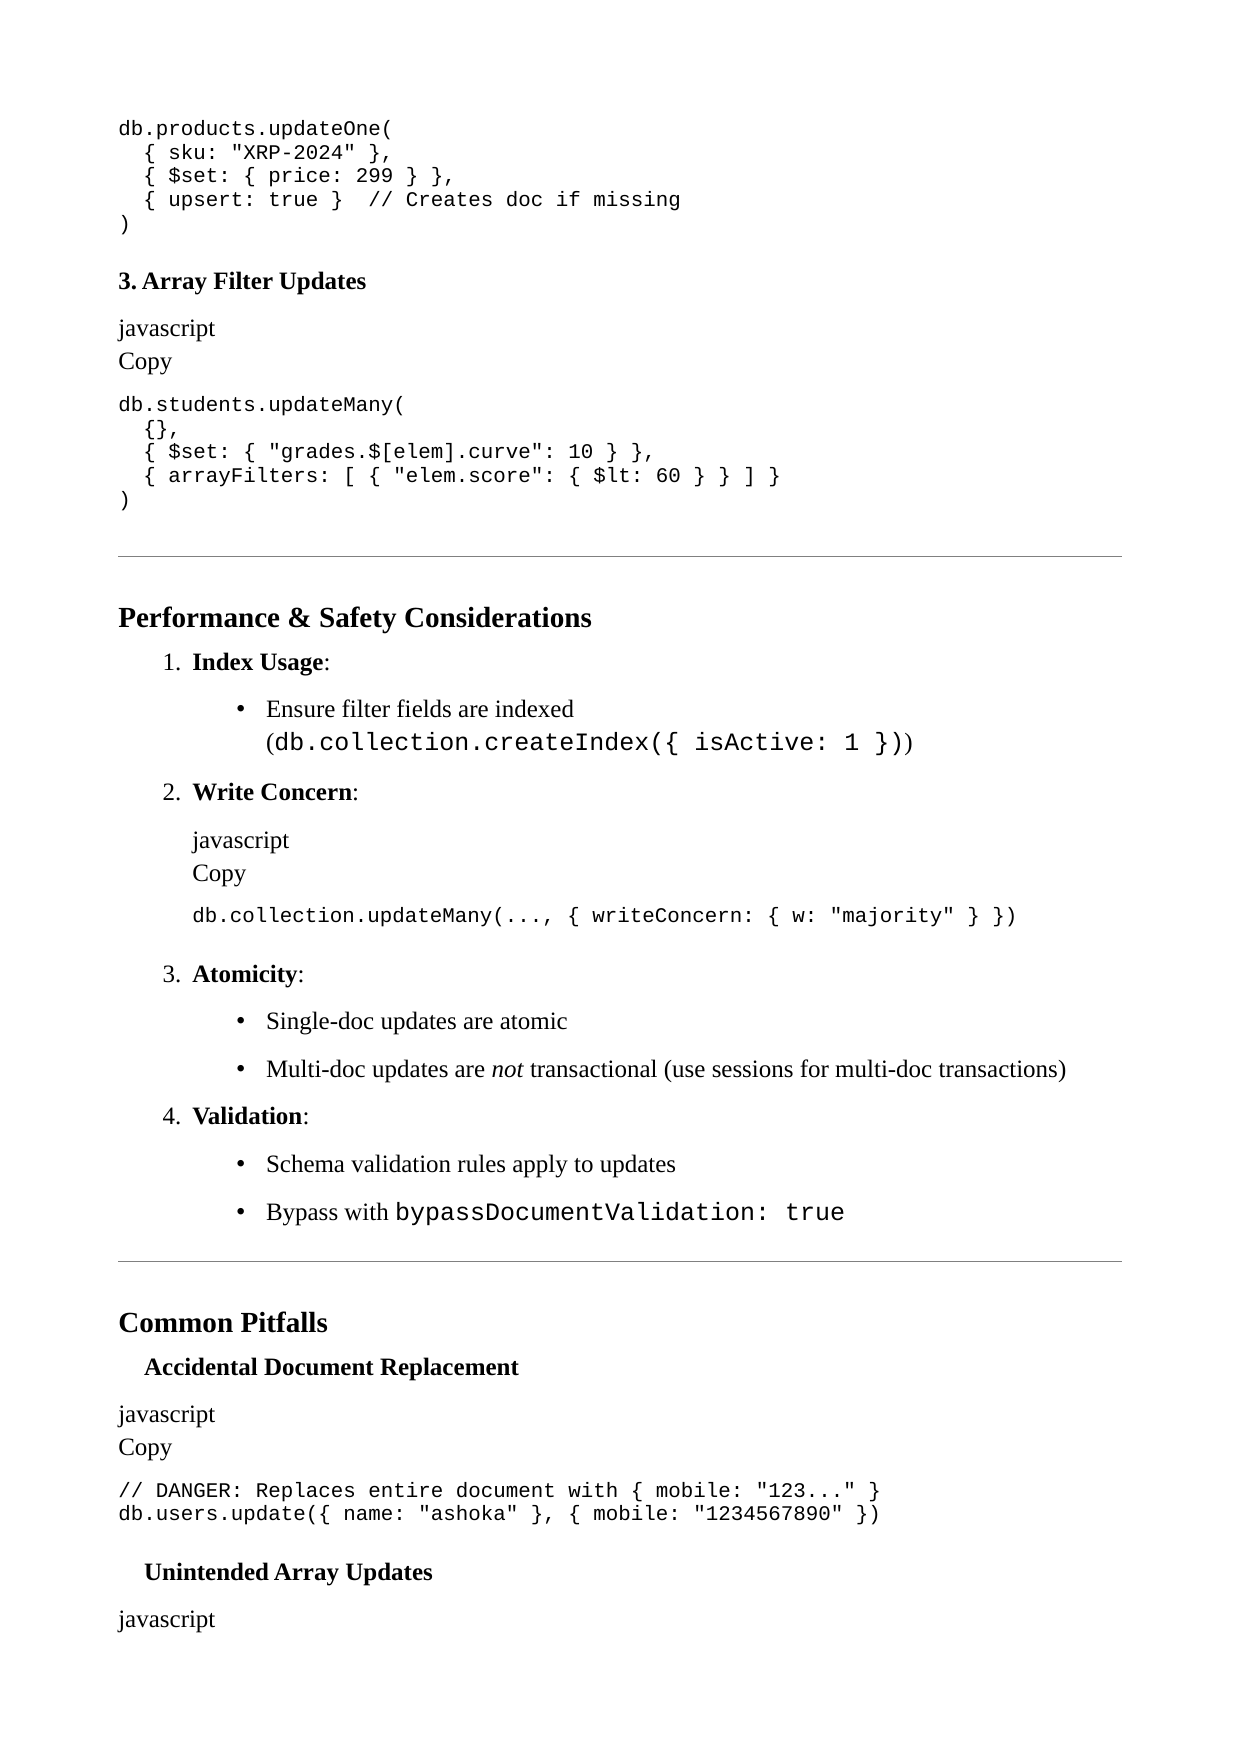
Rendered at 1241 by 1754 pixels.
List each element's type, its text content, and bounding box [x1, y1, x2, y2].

text { upsert: true } // Creates doc if missing [118, 189, 1122, 213]
text db.users.update({ name: "ashoka" }, { mobile: "1234567890" }) [118, 1503, 1122, 1527]
text javascript [118, 313, 1122, 342]
text ❌ Unintended Array Updates [118, 1557, 1122, 1585]
text javascript [118, 1604, 1122, 1633]
text ) [118, 489, 1122, 512]
list Write Concern: [162, 777, 1122, 806]
text Copy [118, 346, 1122, 375]
text // DANGER: Replaces entire document with { mobile: "123..." } [118, 1480, 1122, 1503]
text { sku: "XRP-2024" }, [118, 142, 1122, 165]
text { $set: { price: 299 } }, [118, 165, 1122, 189]
list Validation: [162, 1101, 1122, 1130]
text { $set: { "grades.$[elem].curve": 10 } }, [118, 441, 1122, 465]
text ❌ Accidental Document Replacement [118, 1352, 1122, 1380]
text db.products.updateOne( [118, 118, 1122, 142]
list Bypass with bypassDocumentValidation: true [236, 1197, 1122, 1227]
subtitle Performance & Safety Considerations [118, 601, 1122, 634]
list javascript [162, 825, 1122, 854]
subtitle Common Pitfalls [118, 1306, 1122, 1339]
list Schema validation rules apply to updates [236, 1149, 1122, 1178]
text db.students.updateMany( [118, 394, 1122, 418]
list Atomicity: [162, 959, 1122, 987]
text javascript [118, 1399, 1122, 1428]
list Multi-doc updates are not transactional (use sessions for multi-doc transactions) [236, 1054, 1122, 1083]
text {}, [118, 418, 1122, 441]
list Single-doc updates are atomic [236, 1006, 1122, 1035]
list db.collection.updateMany(..., { writeConcern: { w: "majority" } }) [162, 906, 1122, 929]
text { arrayFilters: [ { "elem.score": { $lt: 60 } } ] } [118, 465, 1122, 489]
text ) [118, 213, 1122, 236]
list Index Usage: [162, 647, 1122, 675]
text 3. Array Filter Updates [118, 266, 1122, 294]
list Ensure filter fields are indexed (db.collection.createIndex({ isActive: 1 })) [236, 694, 1122, 758]
text Copy [118, 1432, 1122, 1461]
list Copy [162, 858, 1122, 887]
